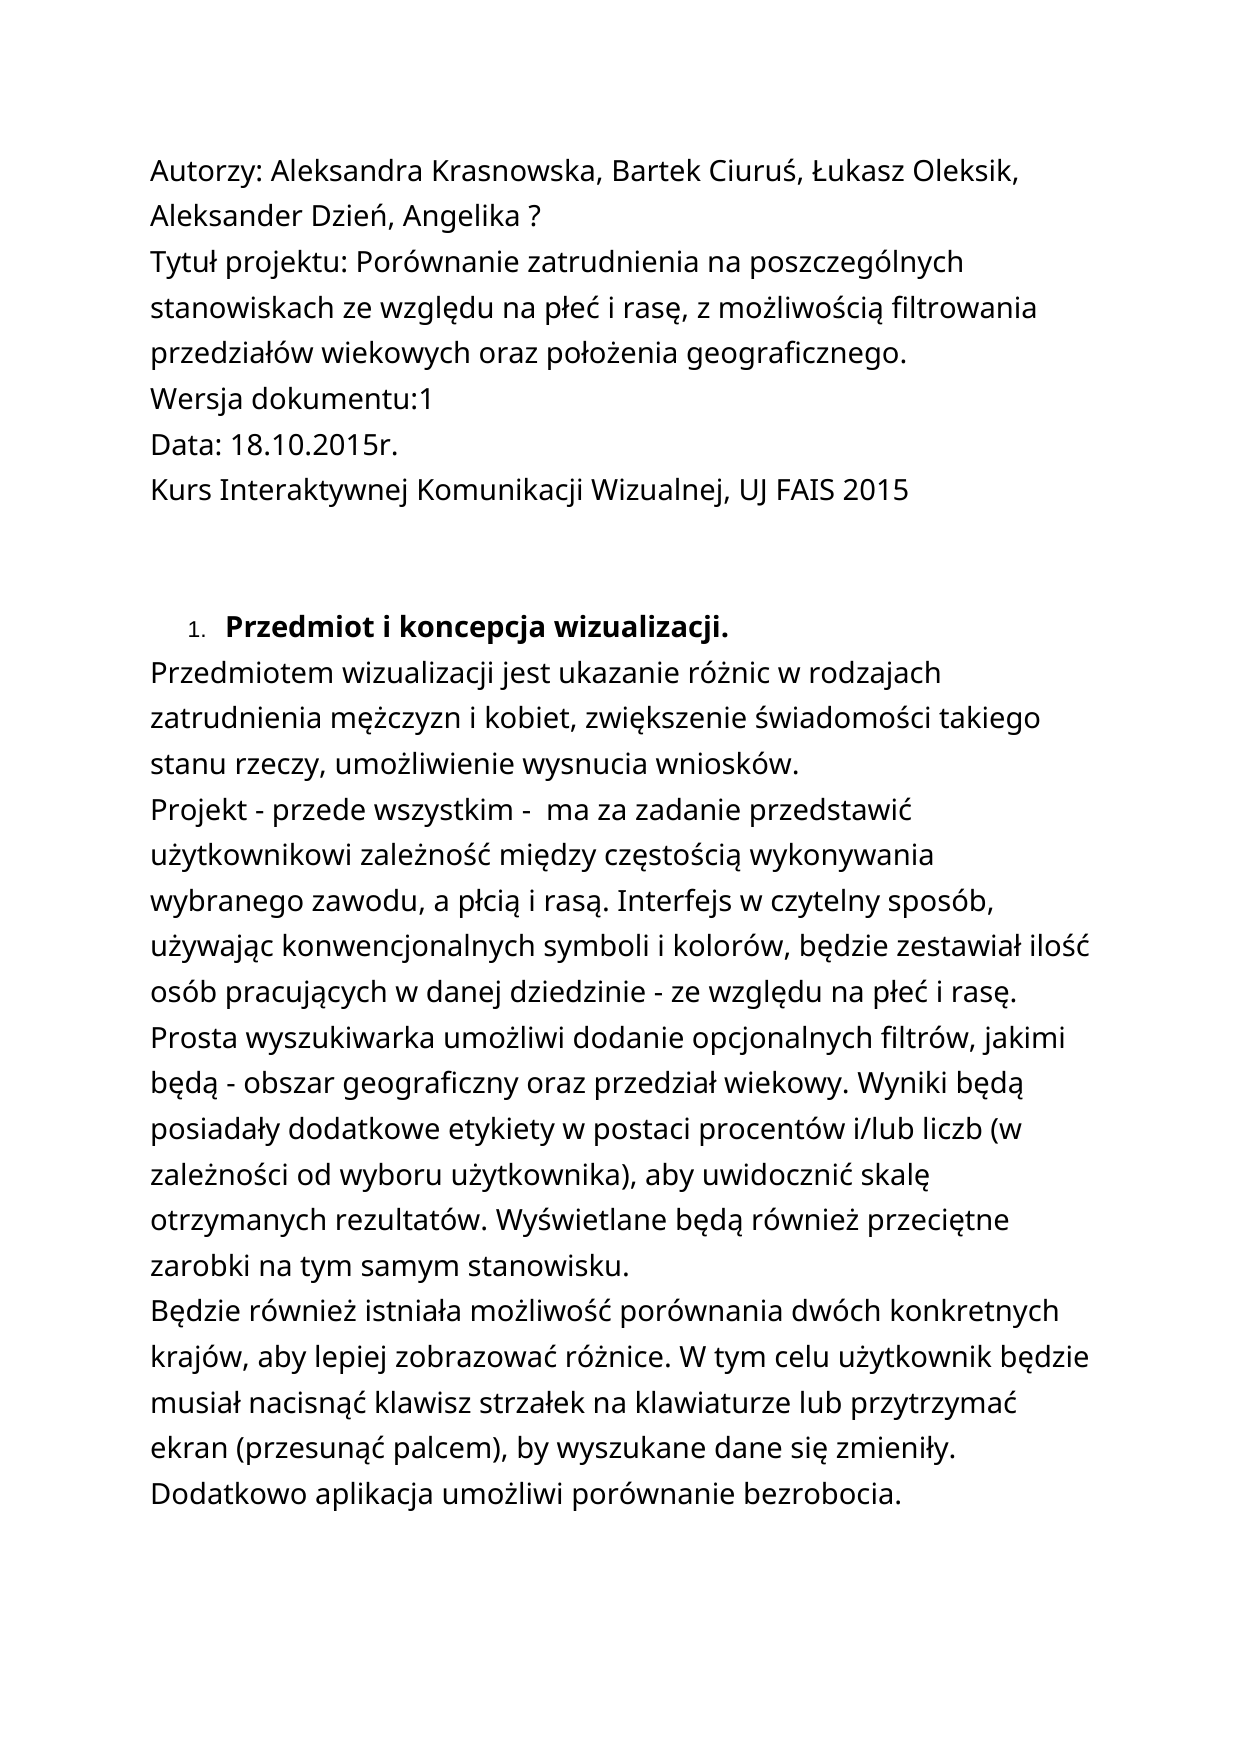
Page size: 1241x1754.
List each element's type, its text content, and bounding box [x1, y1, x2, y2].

text Będzie również istniała możliwość porównania dwóch konkretnych krajów, aby lepiej zobrazować różnice. W tym celu użytkownik będzie musiał nacisnąć klawisz strzałek na klawiaturze lub przytrzymać ekran (przesunąć palcem), by wyszukane dane się zmieniły. Dodatkowo aplikacja umożliwi porównanie bezrobocia. [150, 1291, 1091, 1513]
list Przedmiot i koncepcja wizualizacji. [187, 606, 1091, 646]
text Autorzy: Aleksandra Krasnowska, Bartek Ciuruś, Łukasz Oleksik, Aleksander Dzień, Angelika ? [150, 150, 1091, 235]
text Wersja dokumentu:1 [150, 378, 1091, 418]
text Projekt - przede wszystkim - ma za zadanie przedstawić użytkownikowi zależność między częstością wykonywania wybranego zawodu, a płcią i rasą. Interfejs w czytelny sposób, używając konwencjonalnych symboli i kolorów, będzie zestawiał ilość osób pracujących w danej dziedzinie - ze względu na płeć i rasę. Prosta wyszukiwarka umożliwi dodanie opcjonalnych filtrów, jakimi będą - obszar geograficzny oraz przedział wiekowy. Wyniki będą posiadały dodatkowe etykiety w postaci procentów i/lub liczb (w zależności od wyboru użytkownika), aby uwidocznić skalę otrzymanych rezultatów. Wyświetlane będą również przeciętne zarobki na tym samym stanowisku. [150, 789, 1091, 1285]
text Kurs Interaktywnej Komunikacji Wizualnej, UJ FAIS 2015 [150, 469, 1091, 509]
text Tytuł projektu: Porównanie zatrudnienia na poszczególnych stanowiskach ze względu na płeć i rasę, z możliwością filtrowania przedziałów wiekowych oraz położenia geograficznego. [150, 241, 1091, 372]
text Przedmiotem wizualizacji jest ukazanie różnic w rodzajach zatrudnienia mężczyzn i kobiet, zwiększenie świadomości takiego stanu rzeczy, umożliwienie wysnucia wniosków. [150, 652, 1091, 783]
text Data: 18.10.2015r. [150, 424, 1091, 463]
